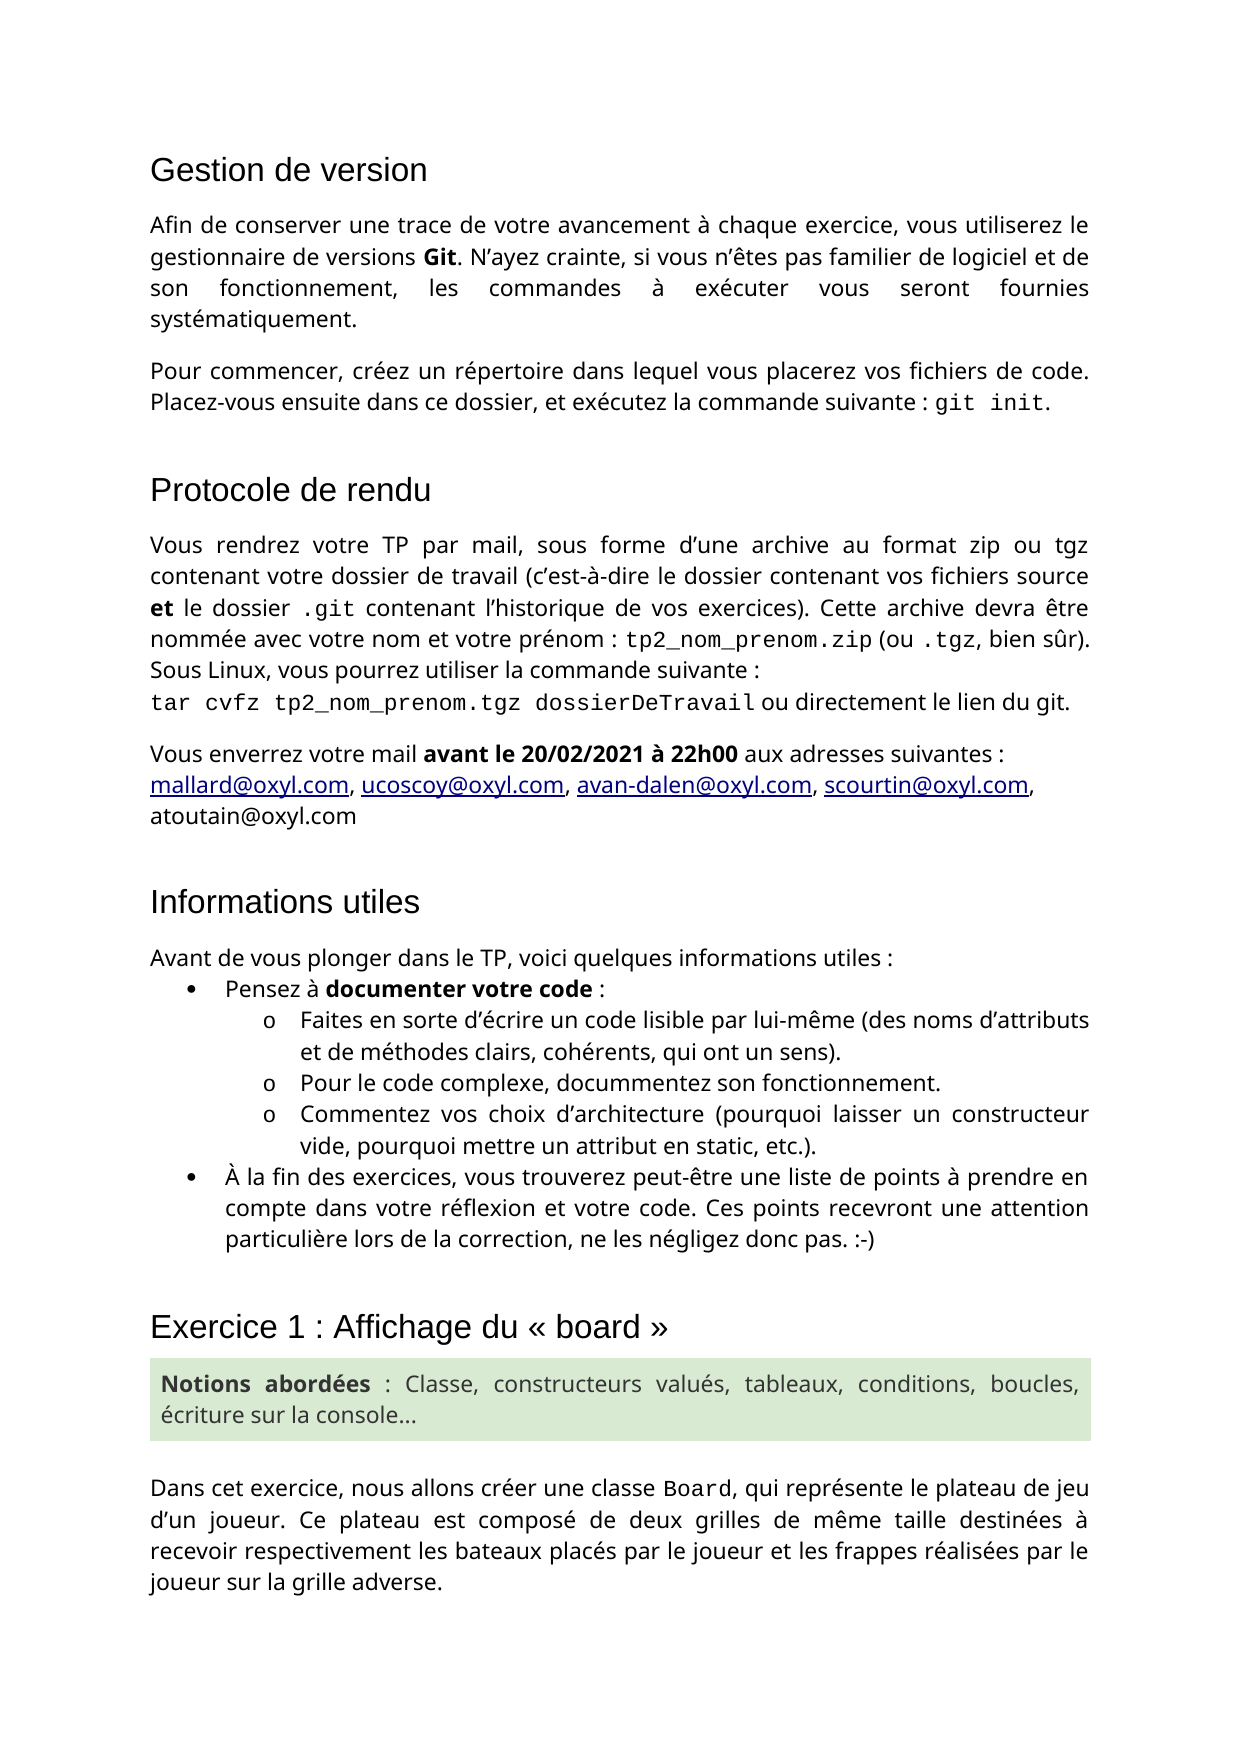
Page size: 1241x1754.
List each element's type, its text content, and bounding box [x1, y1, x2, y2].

list Commentez vos choix d’architecture (pourquoi laisser un constructeur vide, pourquoi mettre un attribut en static, etc.). [262, 1098, 1090, 1161]
subtitle Gestion de version [150, 150, 1090, 188]
text Avant de vous plonger dans le TP, voici quelques informations utiles : [150, 942, 1090, 973]
text Vous enverrez votre mail avant le 20/02/2021 à 22h00 aux adresses suivantes : mallard@oxyl.com, ucoscoy@oxyl.com, avan-dalen@oxyl.com, scourtin@oxyl.com, atoutain@oxyl.com [150, 738, 1090, 831]
subtitle Protocole de rendu [150, 470, 1090, 508]
table_header Notions abordées : Classe, constructeurs valués, tableaux, conditions, boucles, écriture sur la console... [150, 1358, 1091, 1441]
subtitle Informations utiles [150, 882, 1090, 921]
list Pour le code complexe, docummentez son fonctionnement. [262, 1067, 1090, 1098]
text Afin de conserver une trace de votre avancement à chaque exercice, vous utiliserez le gestionnaire de versions Git. N’ayez crainte, si vous n’êtes pas familier de logiciel et de son fonctionnement, les commandes à exécuter vous seront fournies systématiquement. [150, 209, 1090, 334]
list Faites en sorte d’écrire un code lisible par lui-même (des noms d’attributs et de méthodes clairs, cohérents, qui ont un sens). [262, 1004, 1090, 1067]
list Pensez à documenter votre code : [187, 973, 1090, 1004]
subtitle Exercice 1 : Affichage du « board » [150, 1307, 1090, 1345]
text Dans cet exercice, nous allons créer une classe Board, qui représente le plateau de jeu d’un joueur. Ce plateau est composé de deux grilles de même taille destinées à recevoir respectivement les bateaux placés par le joueur et les frappes réalisées par le joueur sur la grille adverse. [150, 1472, 1090, 1597]
text Pour commencer, créez un répertoire dans lequel vous placerez vos fichiers de code. Placez-vous ensuite dans ce dossier, et exécutez la commande suivante : git init. [150, 355, 1090, 418]
list À la fin des exercices, vous trouverez peut-être une liste de points à prendre en compte dans votre réflexion et votre code. Ces points recevront une attention particulière lors de la correction, ne les négligez donc pas. :-) [187, 1161, 1090, 1254]
text Vous rendrez votre TP par mail, sous forme d’une archive au format zip ou tgz contenant votre dossier de travail (c’est-à-dire le dossier contenant vos fichiers source et le dossier .git contenant l’historique de vos exercices). Cette archive devra être nommée avec votre nom et votre prénom : tp2_nom_prenom.zip (ou .tgz, bien sûr). Sous Linux, vous pourrez utiliser la commande suivante : tar cvfz tp2_nom_prenom.tgz dossierDeTravail ou directement le lien du git. [150, 529, 1090, 717]
